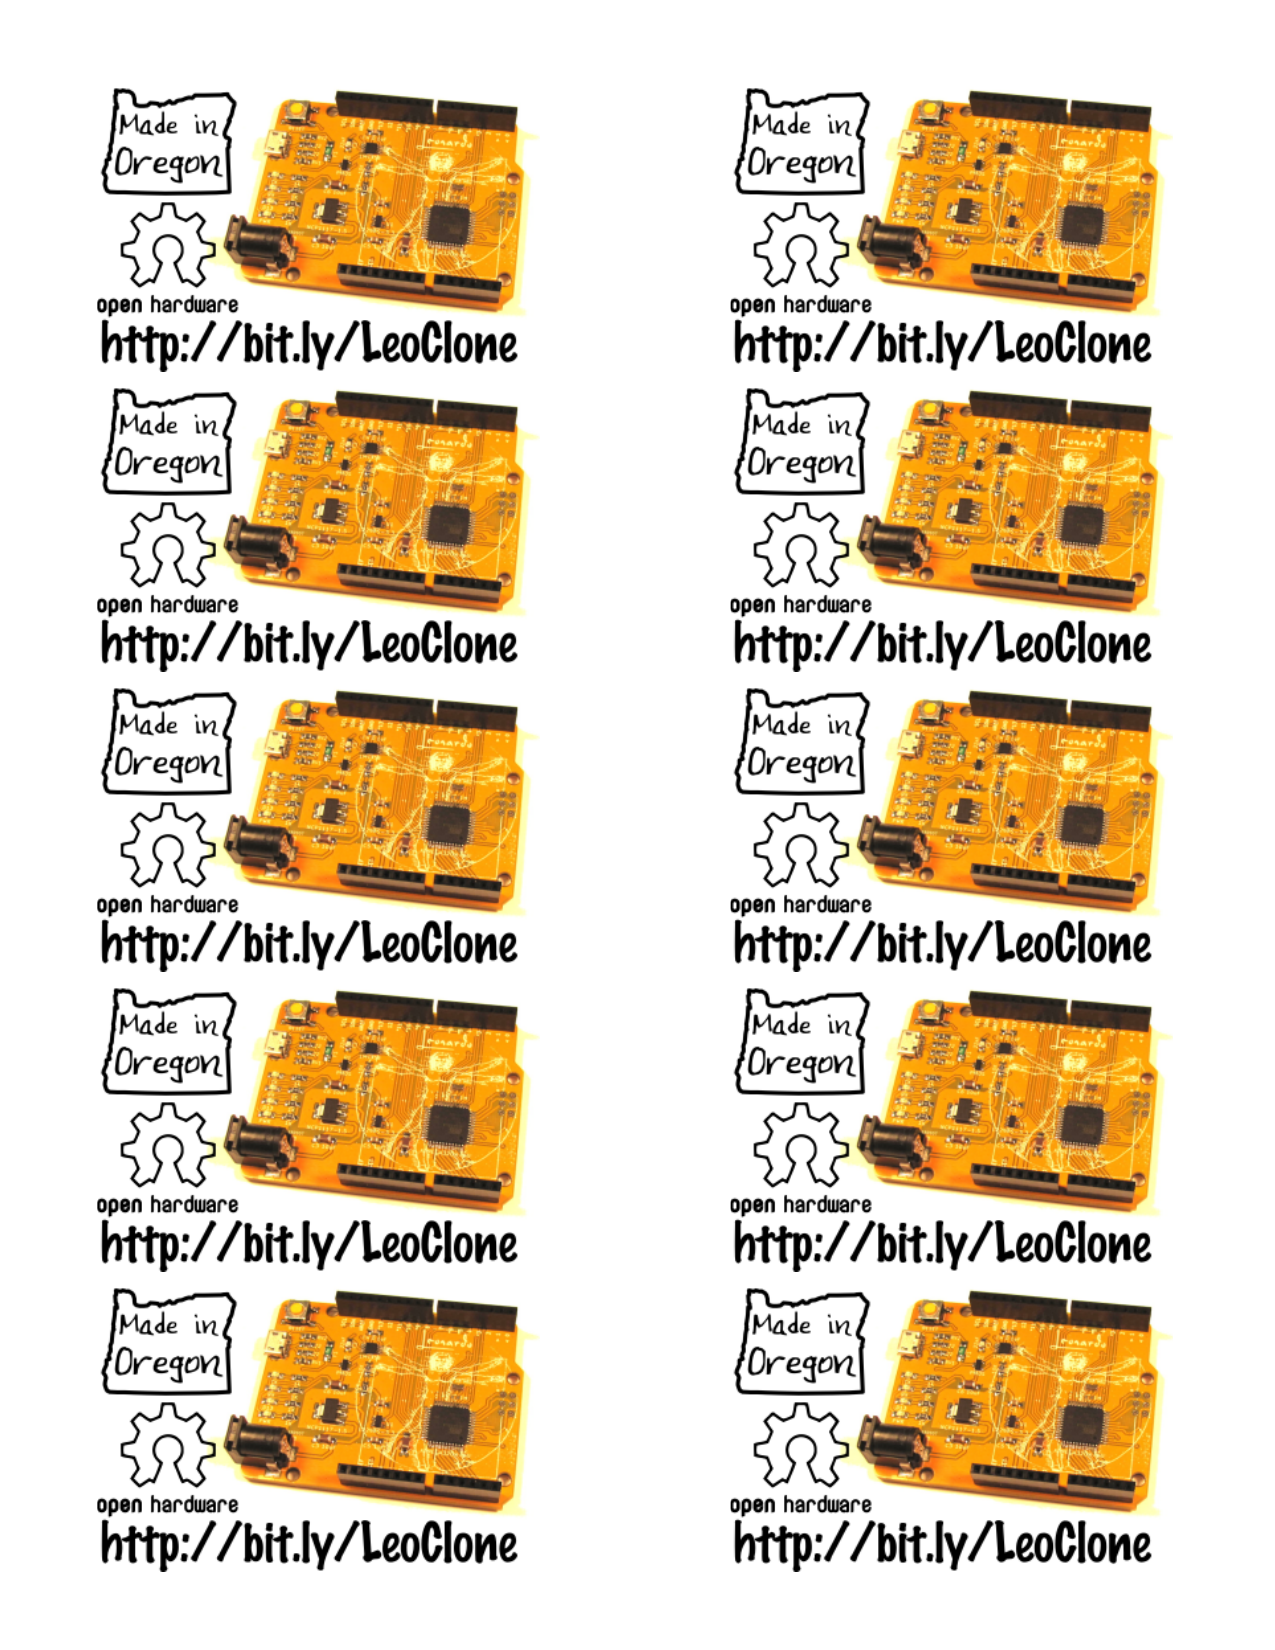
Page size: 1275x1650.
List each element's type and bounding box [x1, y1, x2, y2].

table_cell [646, 975, 1257, 1275]
picture [97, 75, 540, 372]
picture [730, 375, 1173, 672]
table_cell [646, 1275, 1257, 1575]
table_cell [19, 375, 618, 675]
table_header [646, 75, 1257, 375]
picture [730, 675, 1173, 972]
picture [730, 1275, 1173, 1572]
picture [730, 75, 1173, 372]
picture [97, 975, 540, 1272]
table_cell [19, 675, 618, 975]
picture [97, 375, 540, 672]
table_cell [646, 675, 1257, 975]
table_header [618, 75, 646, 1575]
table_cell [19, 1275, 618, 1575]
picture [97, 1275, 540, 1572]
picture [97, 675, 540, 972]
table_cell [646, 375, 1257, 675]
table_cell [19, 975, 618, 1275]
table_header [19, 75, 618, 375]
picture [730, 975, 1173, 1272]
